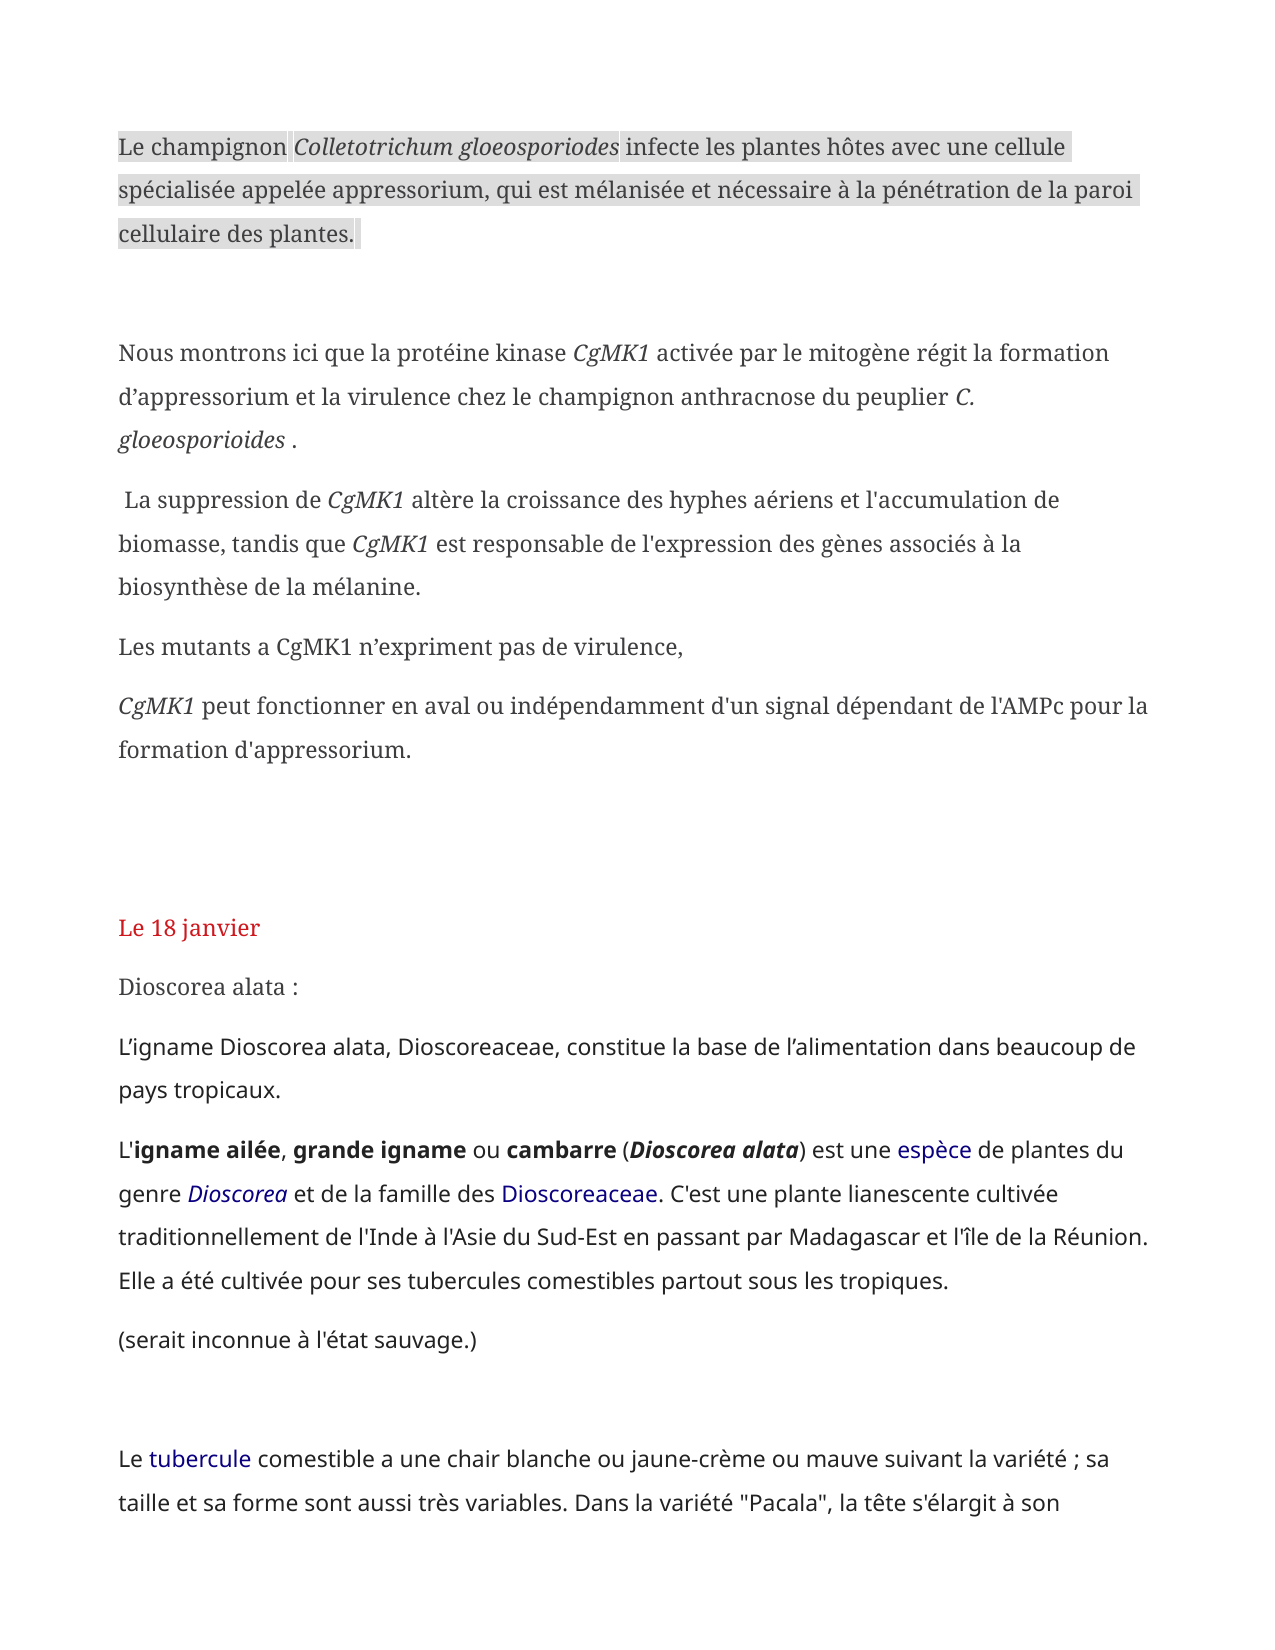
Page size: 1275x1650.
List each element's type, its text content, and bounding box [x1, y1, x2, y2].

text Dioscorea alata : [118, 959, 1157, 1002]
text Le tubercule comestible a une chair blanche ou jaune-crème ou mauve suivant la variété ; sa taille et sa forme sont aussi très variables. Dans la variété "Pacala", la tête s'élargit à son [118, 1431, 1157, 1518]
text (serait inconnue à l'état sauvage.) [118, 1312, 1157, 1356]
text La suppression de CgMK1 altère la croissance des hyphes aériens et l'accumulation de biomasse, tandis que CgMK1 est responsable de l'expression des gènes associés à la biosynthèse de la mélanine. [118, 471, 1157, 602]
text Le 18 janvier [118, 899, 1157, 943]
text Le champignon Colletotrichum gloeosporiodes infecte les plantes hôtes avec une cellule spécialisée appelée appressorium, qui est mélanisée et nécessaire à la pénétration de la paroi cellulaire des plantes. [118, 118, 1157, 249]
text L’igname Dioscorea alata, Dioscoreaceae, constitue la base de l’alimentation dans beaucoup de pays tropicaux. [118, 1018, 1157, 1106]
text Les mutants a CgMK1 n’expriment pas de virulence, [118, 618, 1157, 662]
text CgMK1 peut fonctionner en aval ou indépendamment d'un signal dépendant de l'AMPc pour la formation d'appressorium. [118, 677, 1157, 765]
text Nous montrons ici que la protéine kinase CgMK1 activée par le mitogène régit la formation d’appressorium et la virulence chez le champignon anthracnose du peuplier C. gloeosporioides . [118, 324, 1157, 456]
text L'igname ailée, grande igname ou cambarre (Dioscorea alata) est une espèce de plantes du genre Dioscorea et de la famille des Dioscoreaceae. C'est une plante lianescente cultivée traditionnellement de l'Inde à l'Asie du Sud-Est en passant par Madagascar et l'île de la Réunion. Elle a été cultivée pour ses tubercules comestibles partout sous les tropiques. [118, 1121, 1157, 1296]
